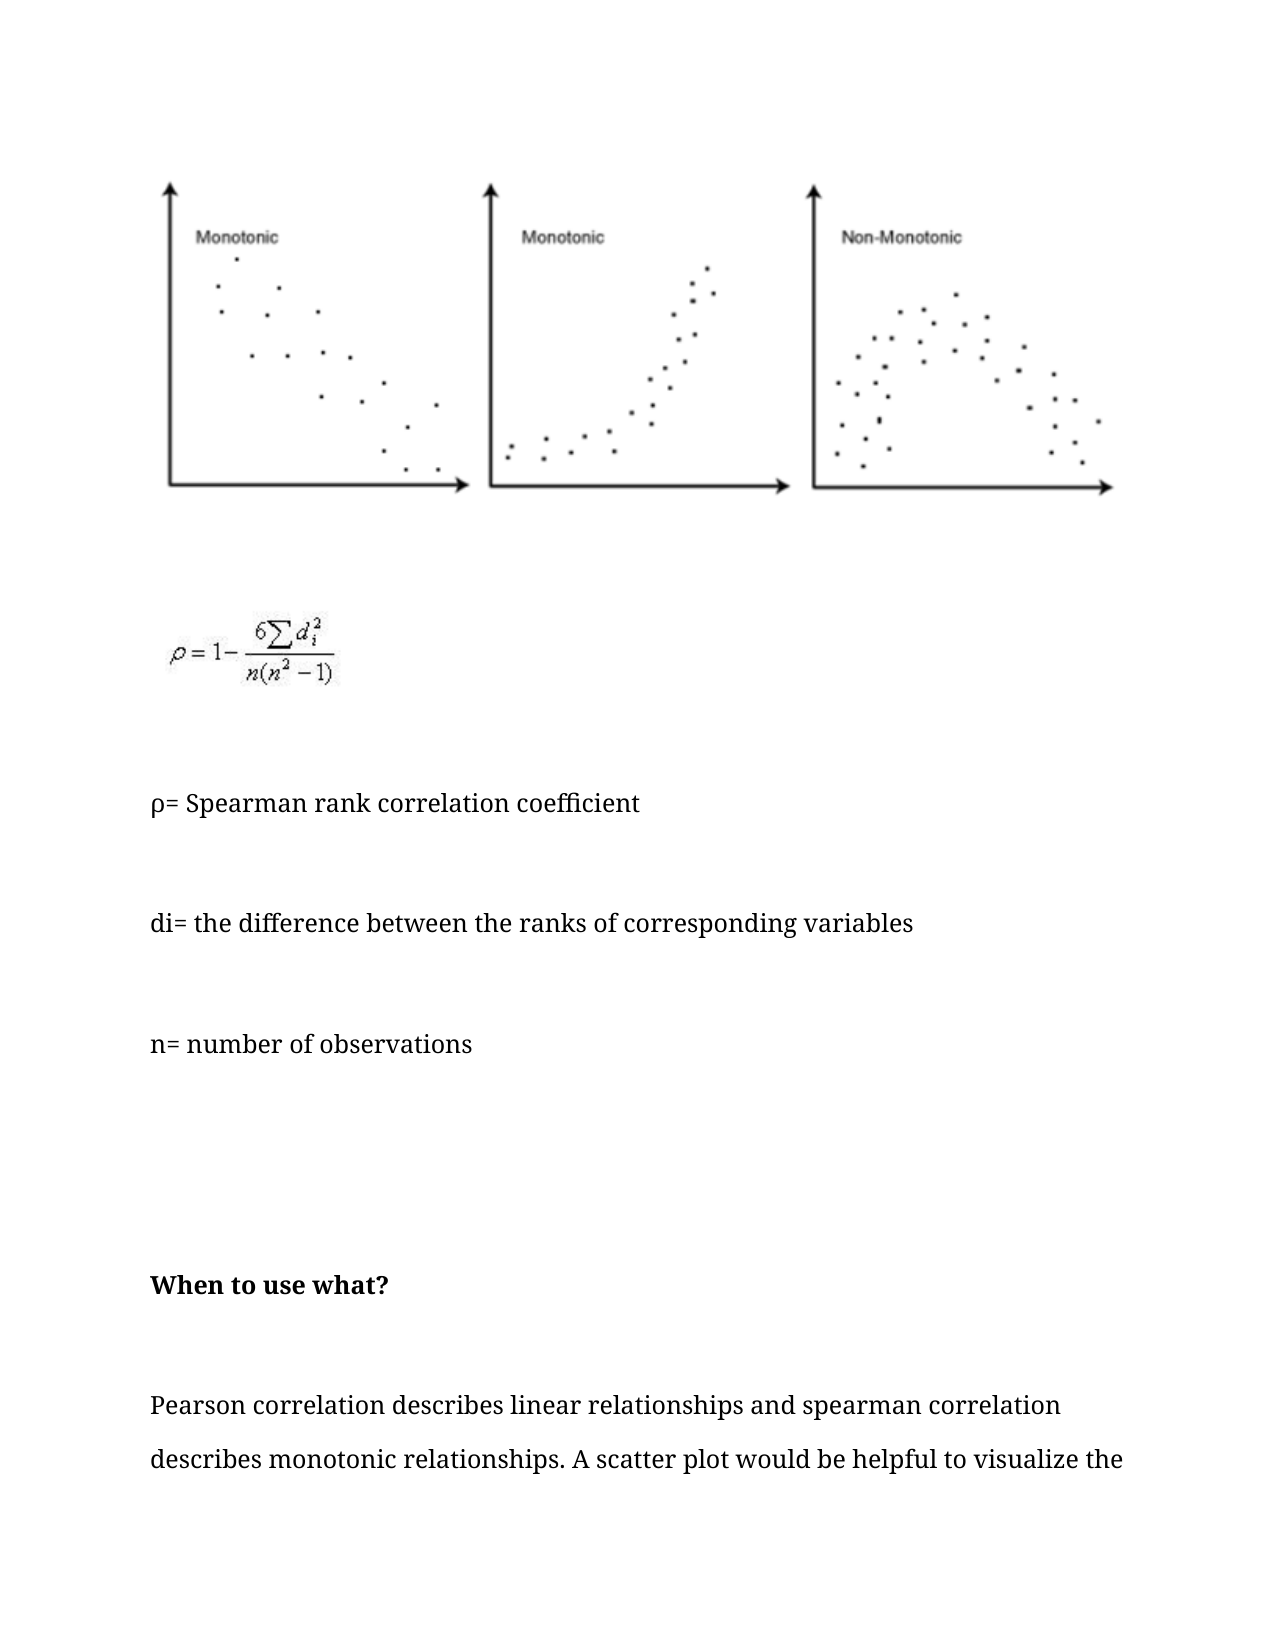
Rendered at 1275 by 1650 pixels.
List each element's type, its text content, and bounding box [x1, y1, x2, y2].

picture [150, 591, 369, 704]
text ρ= Spearman rank correlation coefficient [150, 786, 1125, 820]
text When to use what? [150, 1267, 1125, 1301]
text Pearson correlation describes linear relationships and spearman correlation describes monotonic relationships. A scatter plot would be helpful to visualize the [150, 1388, 1125, 1476]
picture [150, 150, 1125, 510]
text di= the difference between the ranks of corresponding variables [150, 906, 1125, 940]
text n= number of observations [150, 1026, 1125, 1061]
